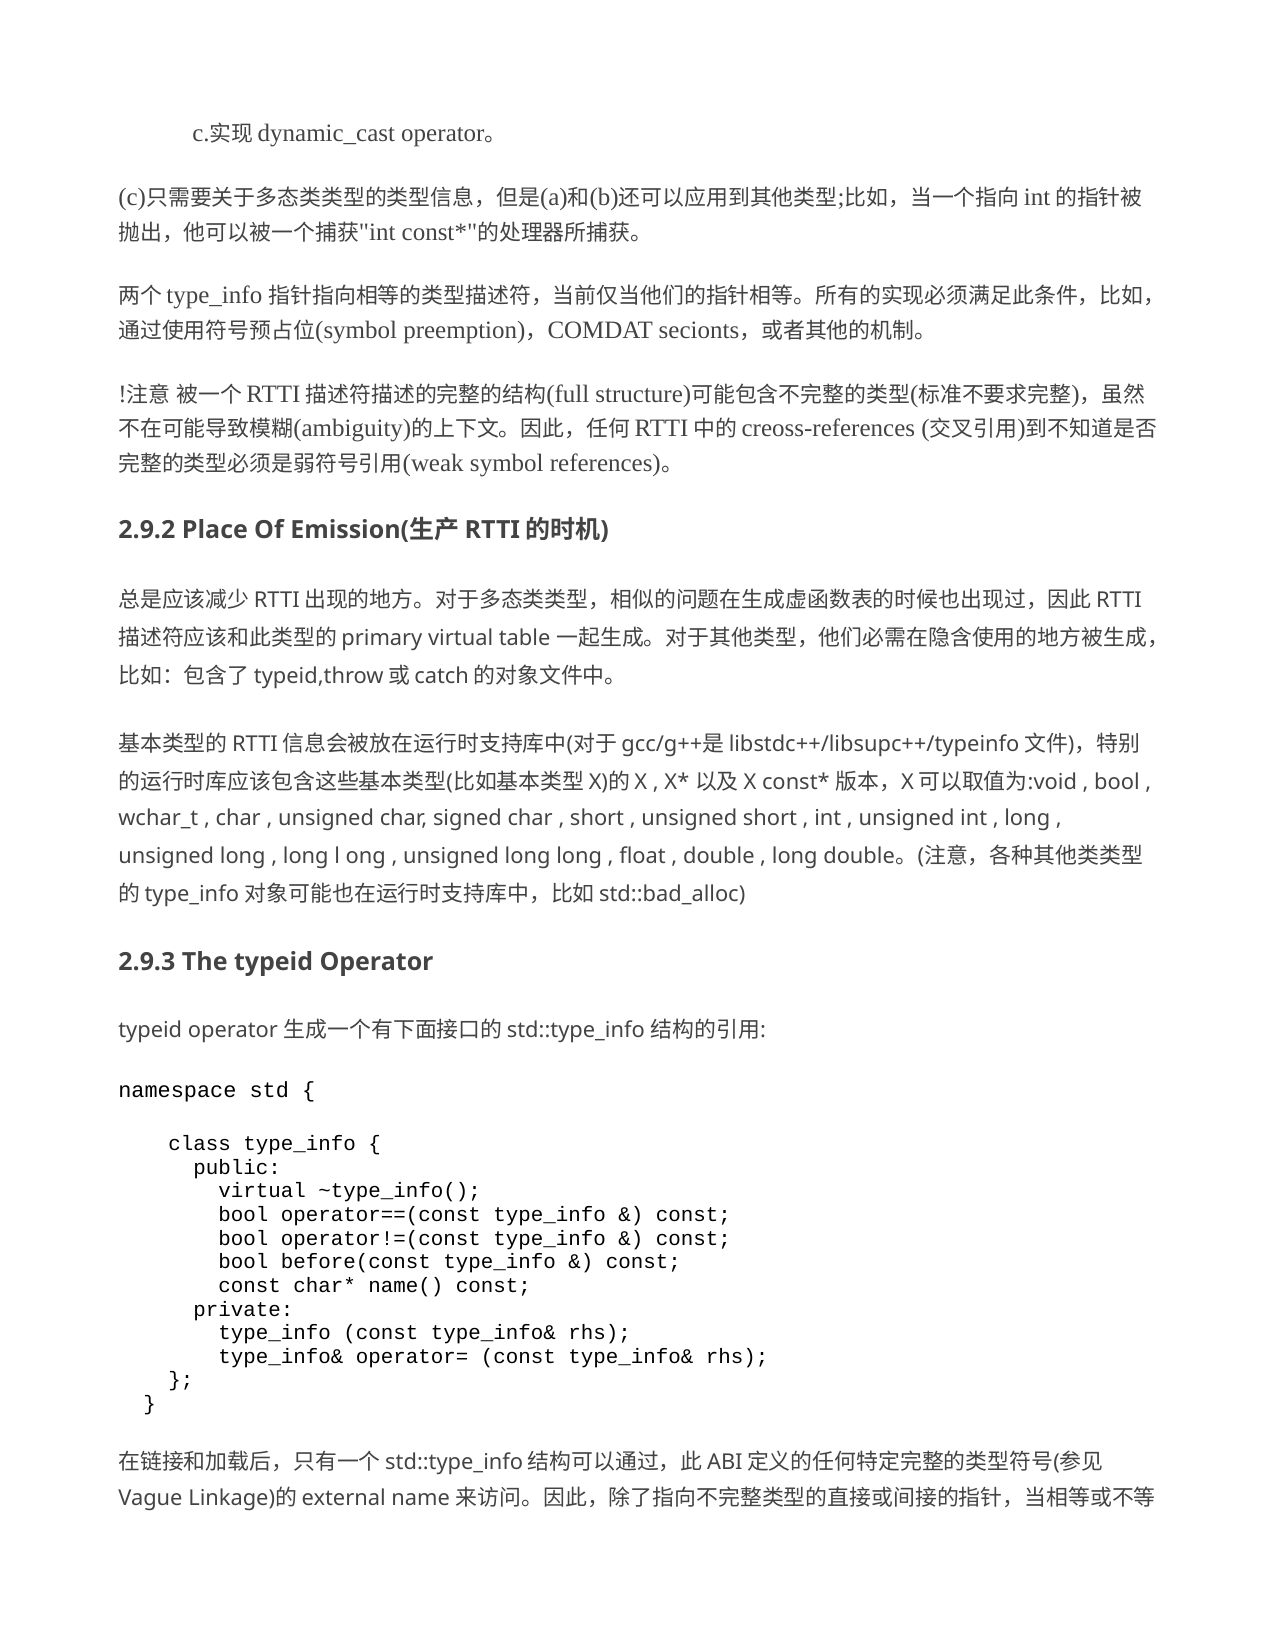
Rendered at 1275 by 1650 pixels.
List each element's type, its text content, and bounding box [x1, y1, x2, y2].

text bool operator!=(const type_info &) const; [118, 1228, 1157, 1251]
text 2.9.2 Place Of Emission(生产RTTI的时机) [118, 512, 1157, 546]
text type_info& operator= (const type_info& rhs); [118, 1346, 1157, 1369]
text const char* name() const; [118, 1275, 1157, 1298]
text namespace std { [118, 1079, 1157, 1103]
text 在链接和加载后，只有一个std::type_info结构可以通过，此ABI定义的任何特定完整的类型符号(参见Vague Linkage)的external name 来访问。因此，除了指向不完整类型的直接或间接的指针，当相等或不等 [118, 1446, 1157, 1512]
text virtual ~type_info(); [118, 1180, 1157, 1204]
text }; [118, 1369, 1157, 1393]
text class type_info { [118, 1133, 1157, 1157]
text 两个type_info 指针指向相等的类型描述符，当前仅当他们的指针相等。所有的实现必须满足此条件，比如，通过使用符号预占位(symbol preemption)，COMDAT secionts，或者其他的机制。 [118, 281, 1157, 344]
text 基本类型的RTTI信息会被放在运行时支持库中(对于gcc/g++是libstdc++/libsupc++/typeinfo文件)，特别的运行时库应该包含这些基本类型(比如基本类型X)的X , X* 以及 X const* 版本，X可以取值为:void , bool , wchar_t , char , unsigned char, signed char , short , unsigned short , int , unsigned int , long , unsigned long , long l ong , unsigned long long , float , double , long double。(注意，各种其他类类型的type_info 对象可能也在运行时支持库中，比如std::bad_alloc) [118, 726, 1157, 907]
text type_info (const type_info& rhs); [118, 1322, 1157, 1346]
text 总是应该减少RTTI出现的地方。对于多态类类型，相似的问题在生成虚函数表的时候也出现过，因此RTTI描述符应该和此类型的primary virtual table 一起生成。对于其他类型，他们必需在隐含使用的地方被生成，比如：包含了typeid,throw或catch的对象文件中。 [118, 582, 1157, 690]
text } [118, 1393, 1157, 1417]
text c.实现dynamic_cast operator。 [118, 118, 1157, 147]
text bool operator==(const type_info &) const; [118, 1204, 1157, 1228]
text 2.9.3 The typeid Operator [118, 943, 1157, 977]
text bool before(const type_info &) const; [118, 1251, 1157, 1275]
text !注意 被一个RTTI描述符描述的完整的结构(full structure)可能包含不完整的类型(标准不要求完整)，虽然不在可能导致模糊(ambiguity)的上下文。因此，任何RTTI中的creoss-references (交叉引用)到不知道是否完整的类型必须是弱符号引用(weak symbol references)。 [118, 379, 1157, 477]
text typeid operator 生成一个有下面接口的std::type_info 结构的引用: [118, 1013, 1157, 1043]
text private: [118, 1298, 1157, 1322]
text (c)只需要关于多态类类型的类型信息，但是(a)和(b)还可以应用到其他类型;比如，当一个指向int的指针被抛出，他可以被一个捕获"int const*"的处理器所捕获。 [118, 182, 1157, 245]
text public: [118, 1157, 1157, 1180]
